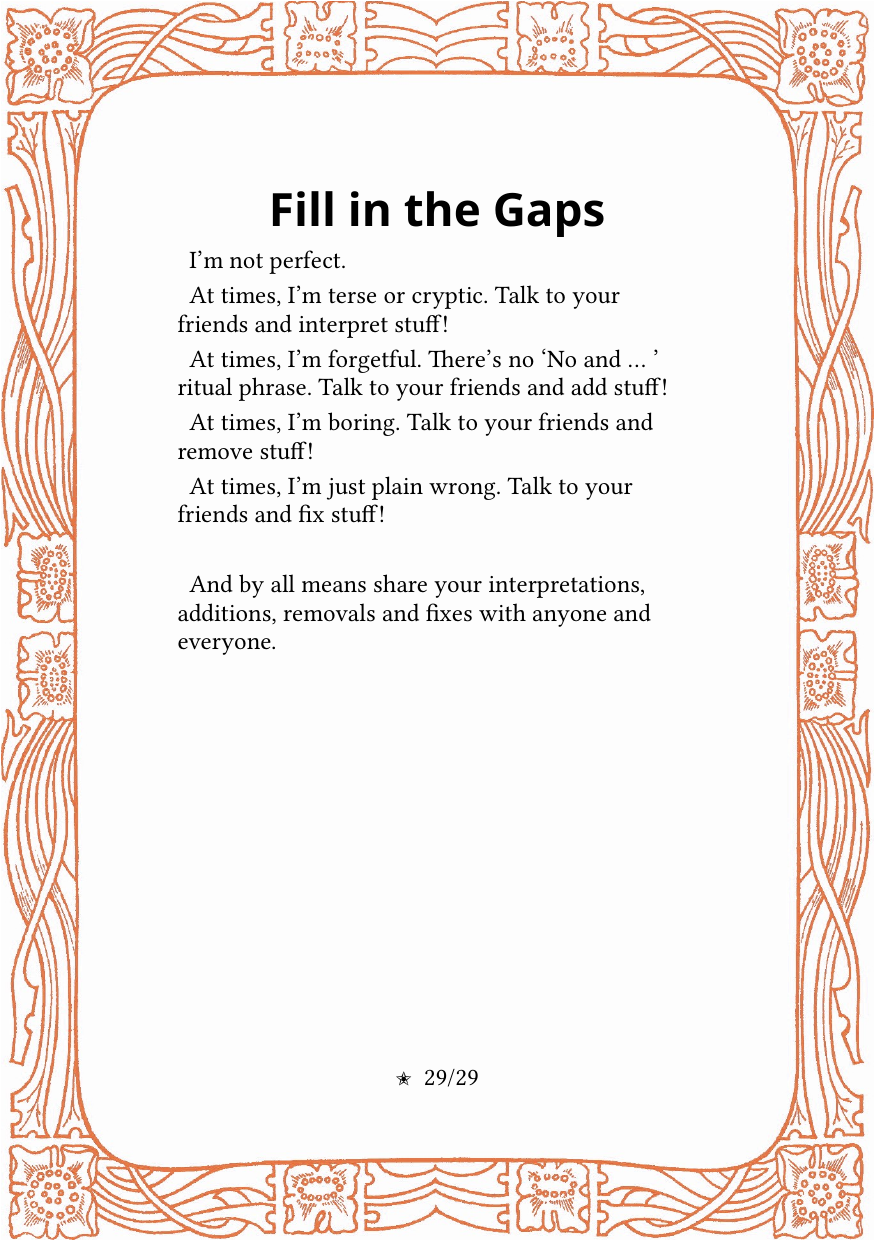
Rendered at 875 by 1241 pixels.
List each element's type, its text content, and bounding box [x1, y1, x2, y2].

text And by all means share your interpretations, additions, removals and fixes with anyone and everyone. [177, 570, 697, 656]
text At times, I’m terse or cryptic. Talk to your friends and interpret stuff! [177, 281, 697, 338]
text I’m not perfect. [177, 246, 697, 275]
subtitle Fill in the Gaps [177, 177, 697, 240]
text At times, I’m just plain wrong. Talk to your friends and fix stuff! [177, 472, 697, 529]
text At times, I’m boring. Talk to your friends and remove stuff! [177, 408, 697, 465]
picture [1, 1, 874, 1240]
text At times, I’m forgetful. There’s no ‘No and … ’ ritual phrase. Talk to your friends and add stuff! [177, 345, 697, 402]
